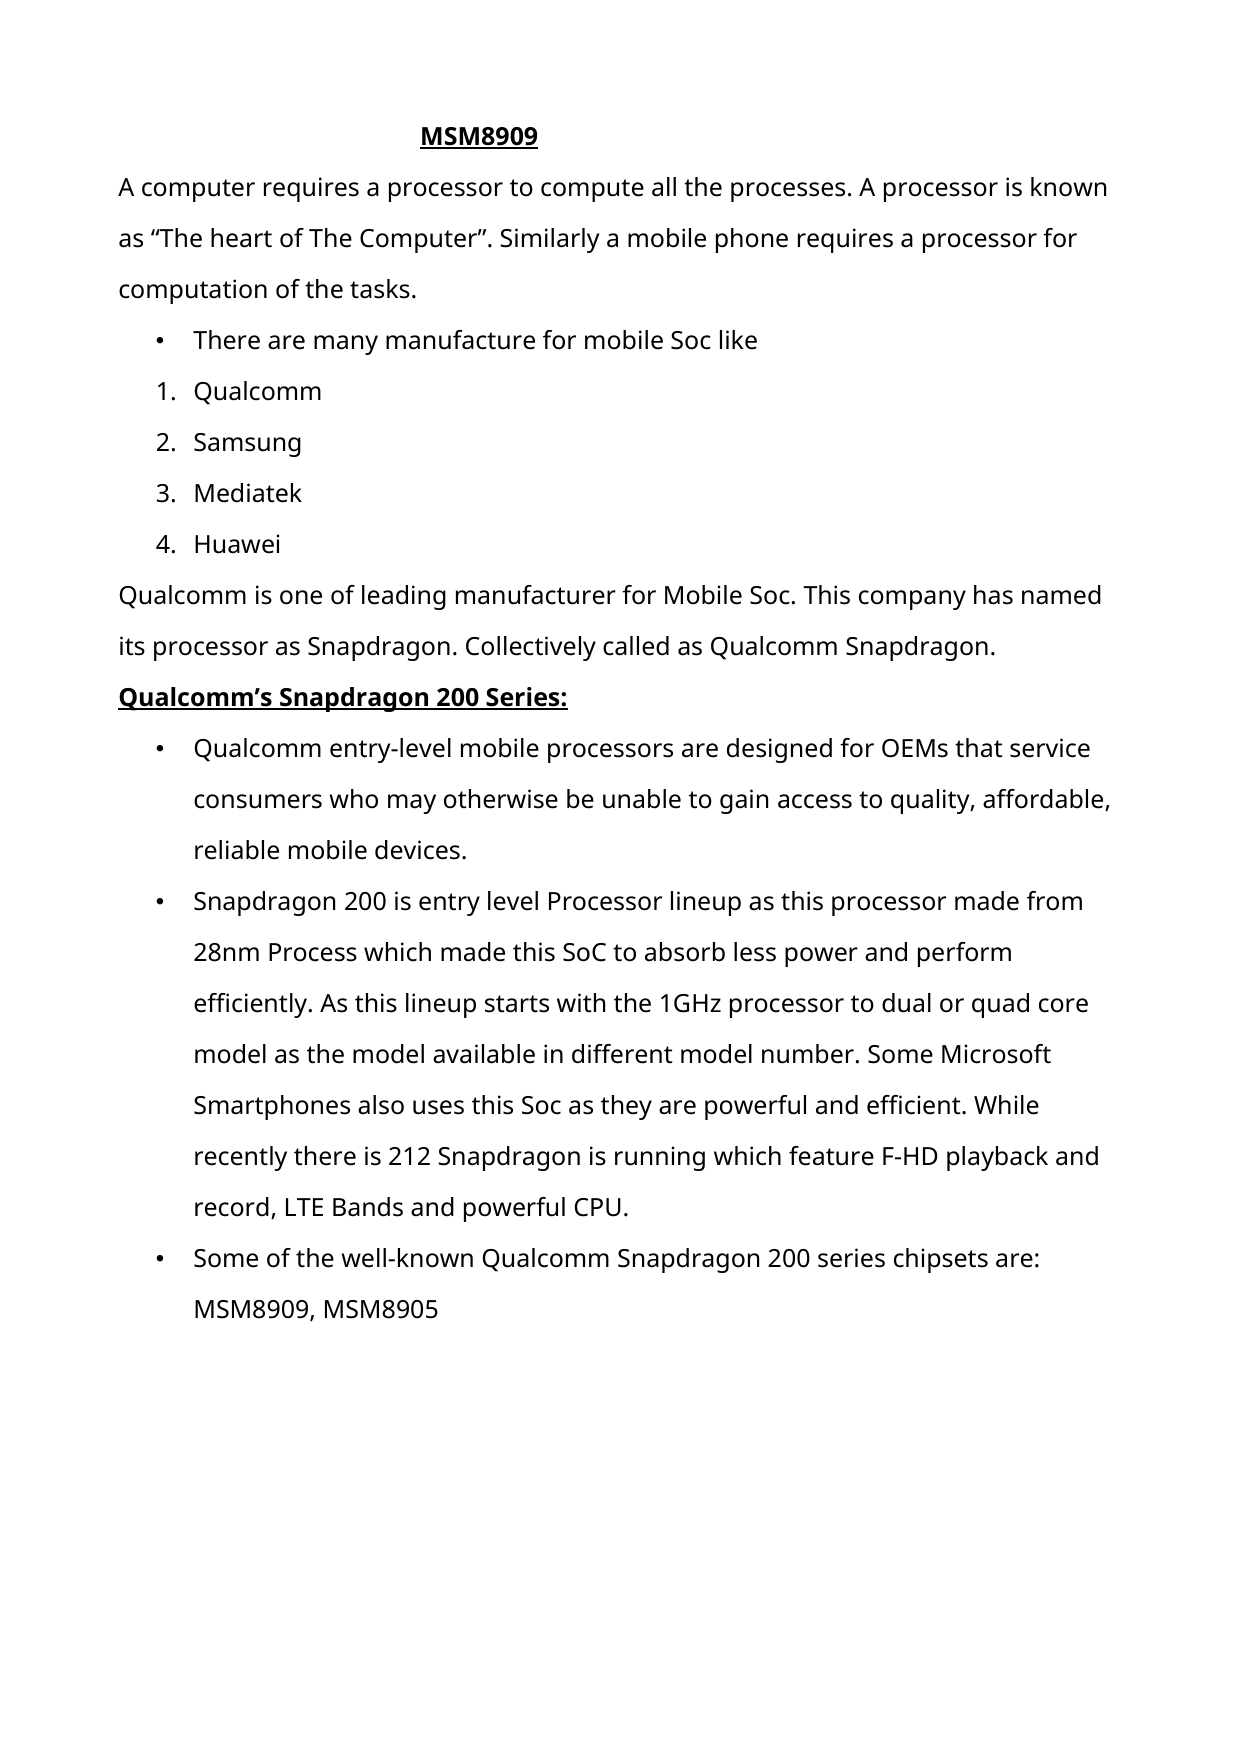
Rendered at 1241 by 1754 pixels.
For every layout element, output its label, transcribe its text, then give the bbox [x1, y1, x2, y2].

list Qualcomm [156, 373, 1122, 407]
list Some of the well-known Qualcomm Snapdragon 200 series chipsets are: MSM8909, MSM8905 [156, 1241, 1122, 1326]
list Samsung [156, 424, 1122, 458]
text MSM8909 [118, 118, 1122, 152]
list There are many manufacture for mobile Soc like [156, 322, 1122, 356]
text Qualcomm’s Snapdragon 200 Series: [118, 679, 1122, 714]
list Huawei [156, 526, 1122, 561]
text Qualcomm is one of leading manufacturer for Mobile Soc. This company has named its processor as Snapdragon. Collectively called as Qualcomm Snapdragon. [118, 577, 1122, 663]
list Mediatek [156, 475, 1122, 509]
list Snapdragon 200 is entry level Processor lineup as this processor made from 28nm Process which made this SoC to absorb less power and perform efficiently. As this lineup starts with the 1GHz processor to dual or quad core model as the model available in different model number. Some Microsoft Smartphones also uses this Soc as they are powerful and efficient. While recently there is 212 Snapdragon is running which feature F-HD playback and record, LTE Bands and powerful CPU. [156, 884, 1122, 1224]
text A computer requires a processor to compute all the processes. A processor is known as “The heart of The Computer”. Similarly a mobile phone requires a processor for computation of the tasks. [118, 169, 1122, 305]
list Qualcomm entry-level mobile processors are designed for OEMs that service consumers who may otherwise be unable to gain access to quality, affordable, reliable mobile devices. [156, 731, 1122, 867]
